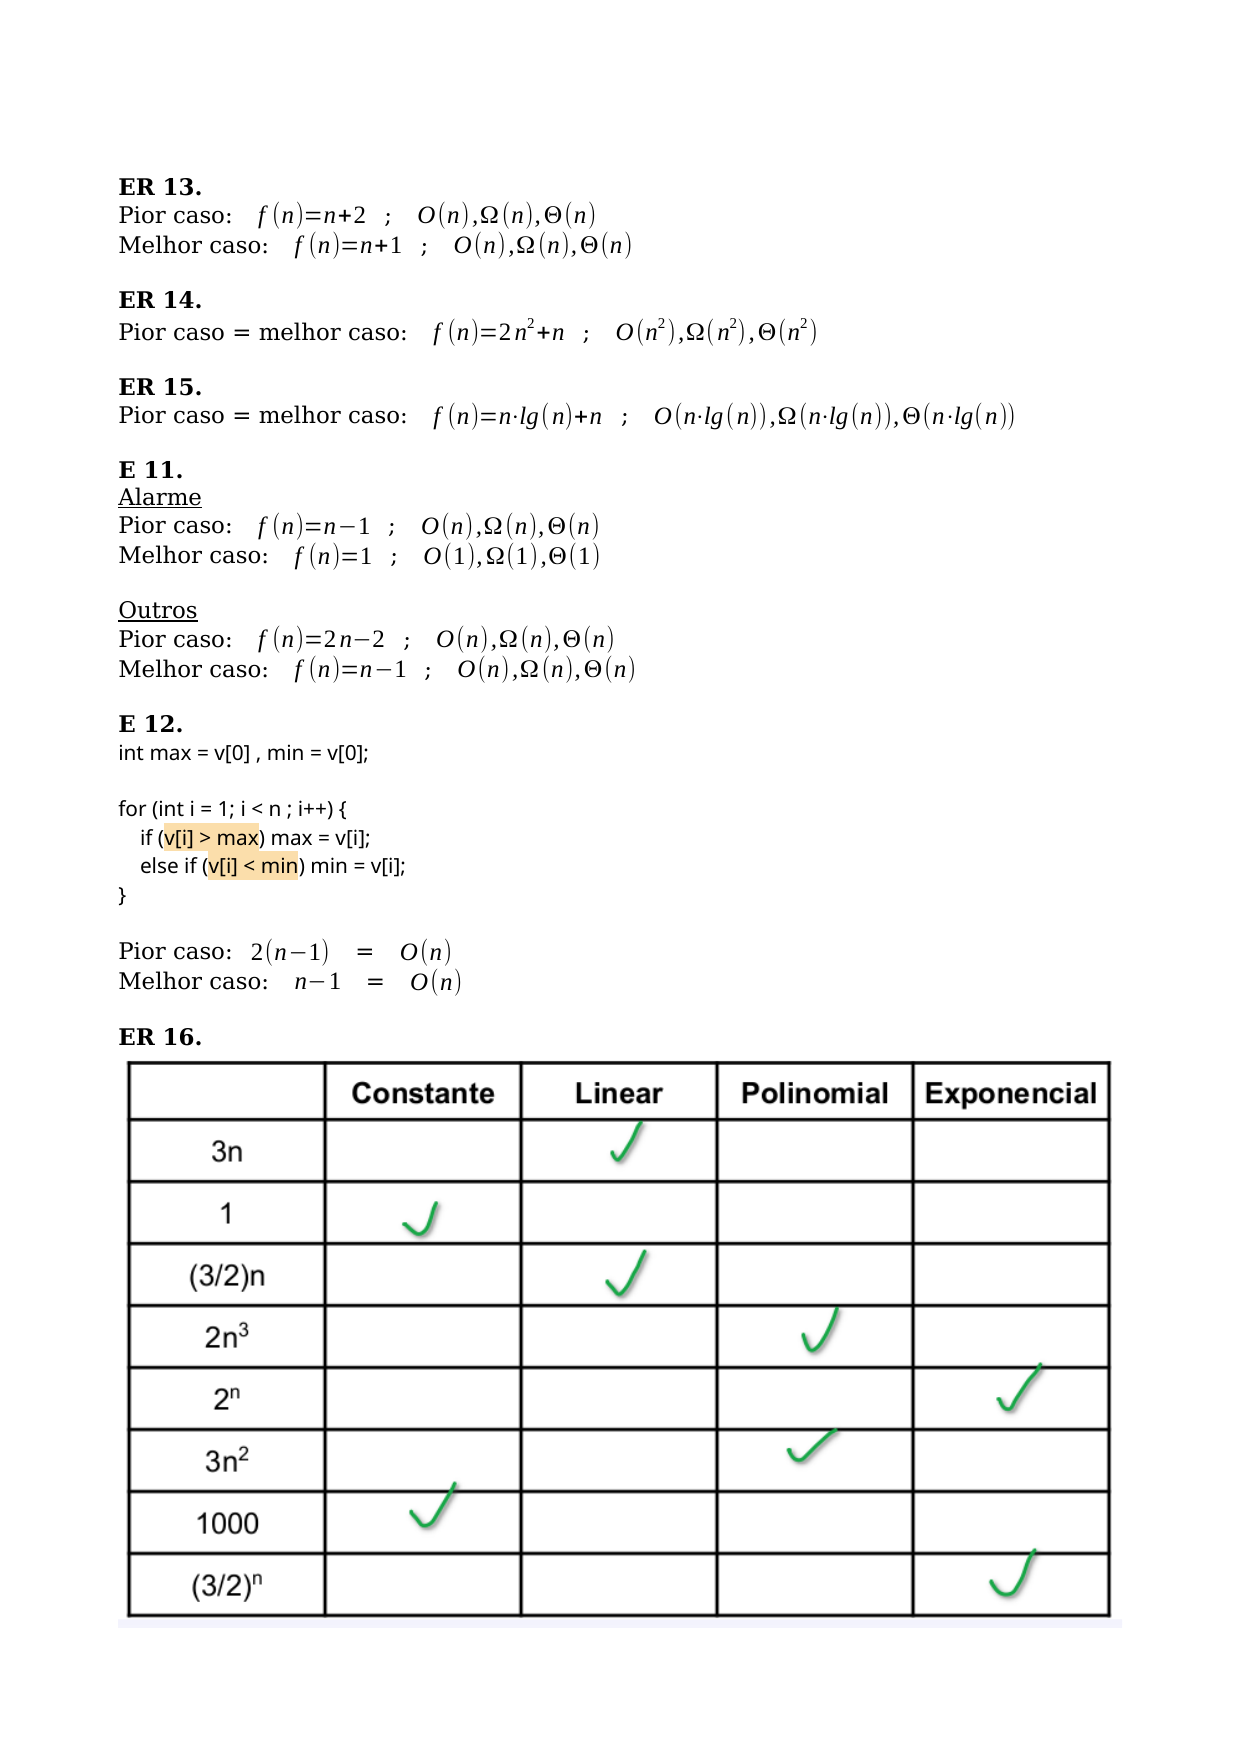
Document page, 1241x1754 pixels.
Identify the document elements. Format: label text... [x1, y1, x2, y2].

text E 11. [118, 457, 1122, 484]
text Pior caso = melhor caso: ; [118, 314, 1122, 347]
text Melhor caso: ; [118, 654, 1122, 684]
text ER 15. [118, 374, 1122, 401]
text else if (v[i] < min) min = v[i]; [118, 851, 1122, 880]
text Melhor caso: ; [118, 541, 1122, 571]
text Alarme [118, 484, 1122, 511]
text Melhor caso: ; [118, 230, 1122, 260]
text E 12. [118, 711, 1122, 738]
text } [118, 880, 1122, 908]
text ER 14. [118, 287, 1122, 314]
text Melhor caso: = [118, 967, 1122, 997]
text int max = v[0] , min = v[0]; [118, 738, 1122, 766]
picture [118, 1050, 1123, 1628]
text ER 13. [118, 173, 1122, 200]
text for (int i = 1; i < n ; i++) { [118, 794, 1122, 823]
text Pior caso: ; [118, 200, 1122, 230]
text Pior caso: = [118, 937, 1122, 967]
text Pior caso: ; [118, 624, 1122, 654]
text ER 16. [118, 1023, 1122, 1050]
text Outros [118, 597, 1122, 624]
text if (v[i] > max) max = v[i]; [118, 823, 1122, 851]
text Pior caso: ; [118, 511, 1122, 541]
text Pior caso = melhor caso: ; [118, 401, 1122, 431]
